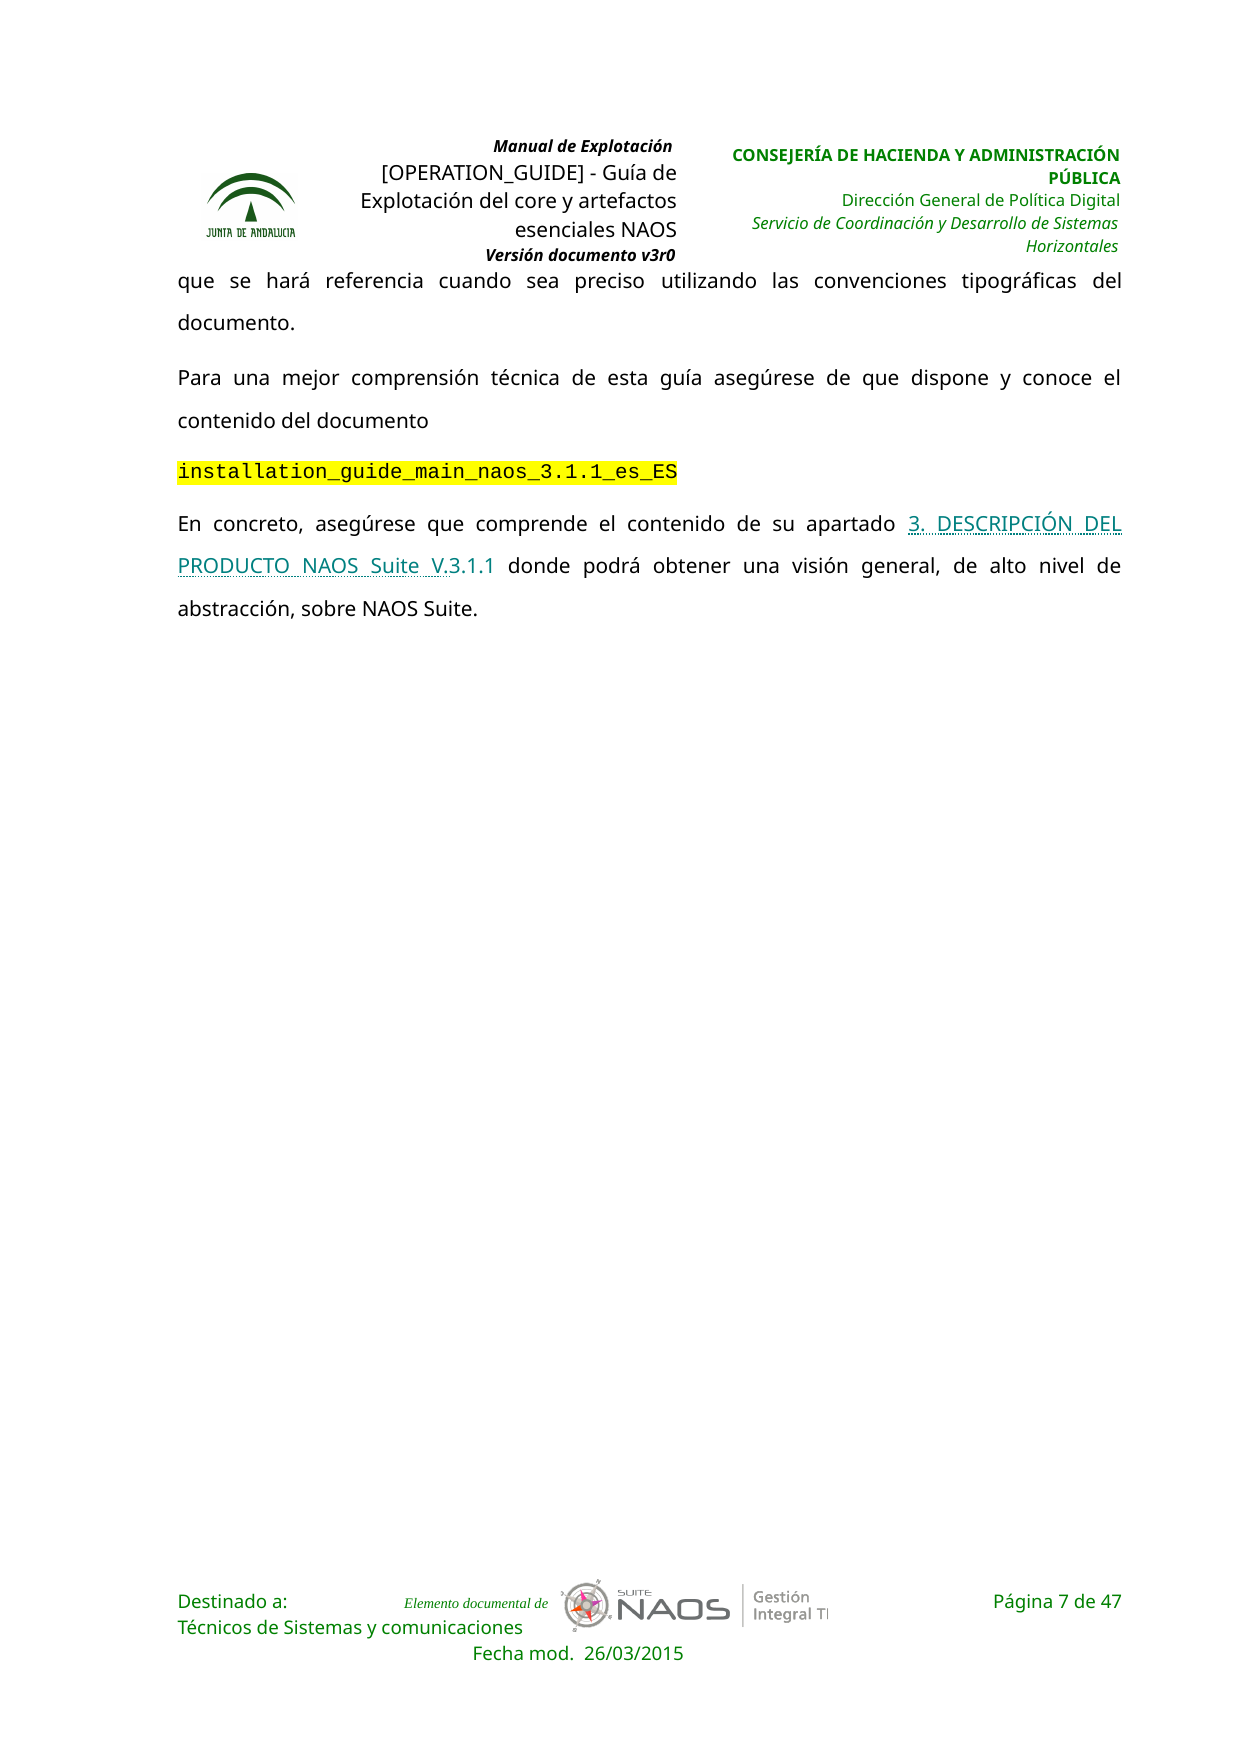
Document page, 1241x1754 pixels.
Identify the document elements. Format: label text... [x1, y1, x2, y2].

text installation_guide_main_naos_3.1.1_es_ES [677, 461, 1122, 485]
text que se hará referencia cuando sea preciso utilizando las convenciones tipográficas del documento. [177, 266, 1122, 337]
text Para una mejor comprensión técnica de esta guía asegúrese de que dispone y conoce el contenido del documento [177, 363, 1122, 434]
picture [560, 1579, 829, 1632]
picture [201, 173, 298, 241]
text En concreto, asegúrese que comprende el contenido de su apartado 3. DESCRIPCIÓN DEL PRODUCTO NAOS Suite V.3.1.1 donde podrá obtener una visión general, de alto nivel de abstracción, sobre NAOS Suite. [177, 509, 1122, 623]
